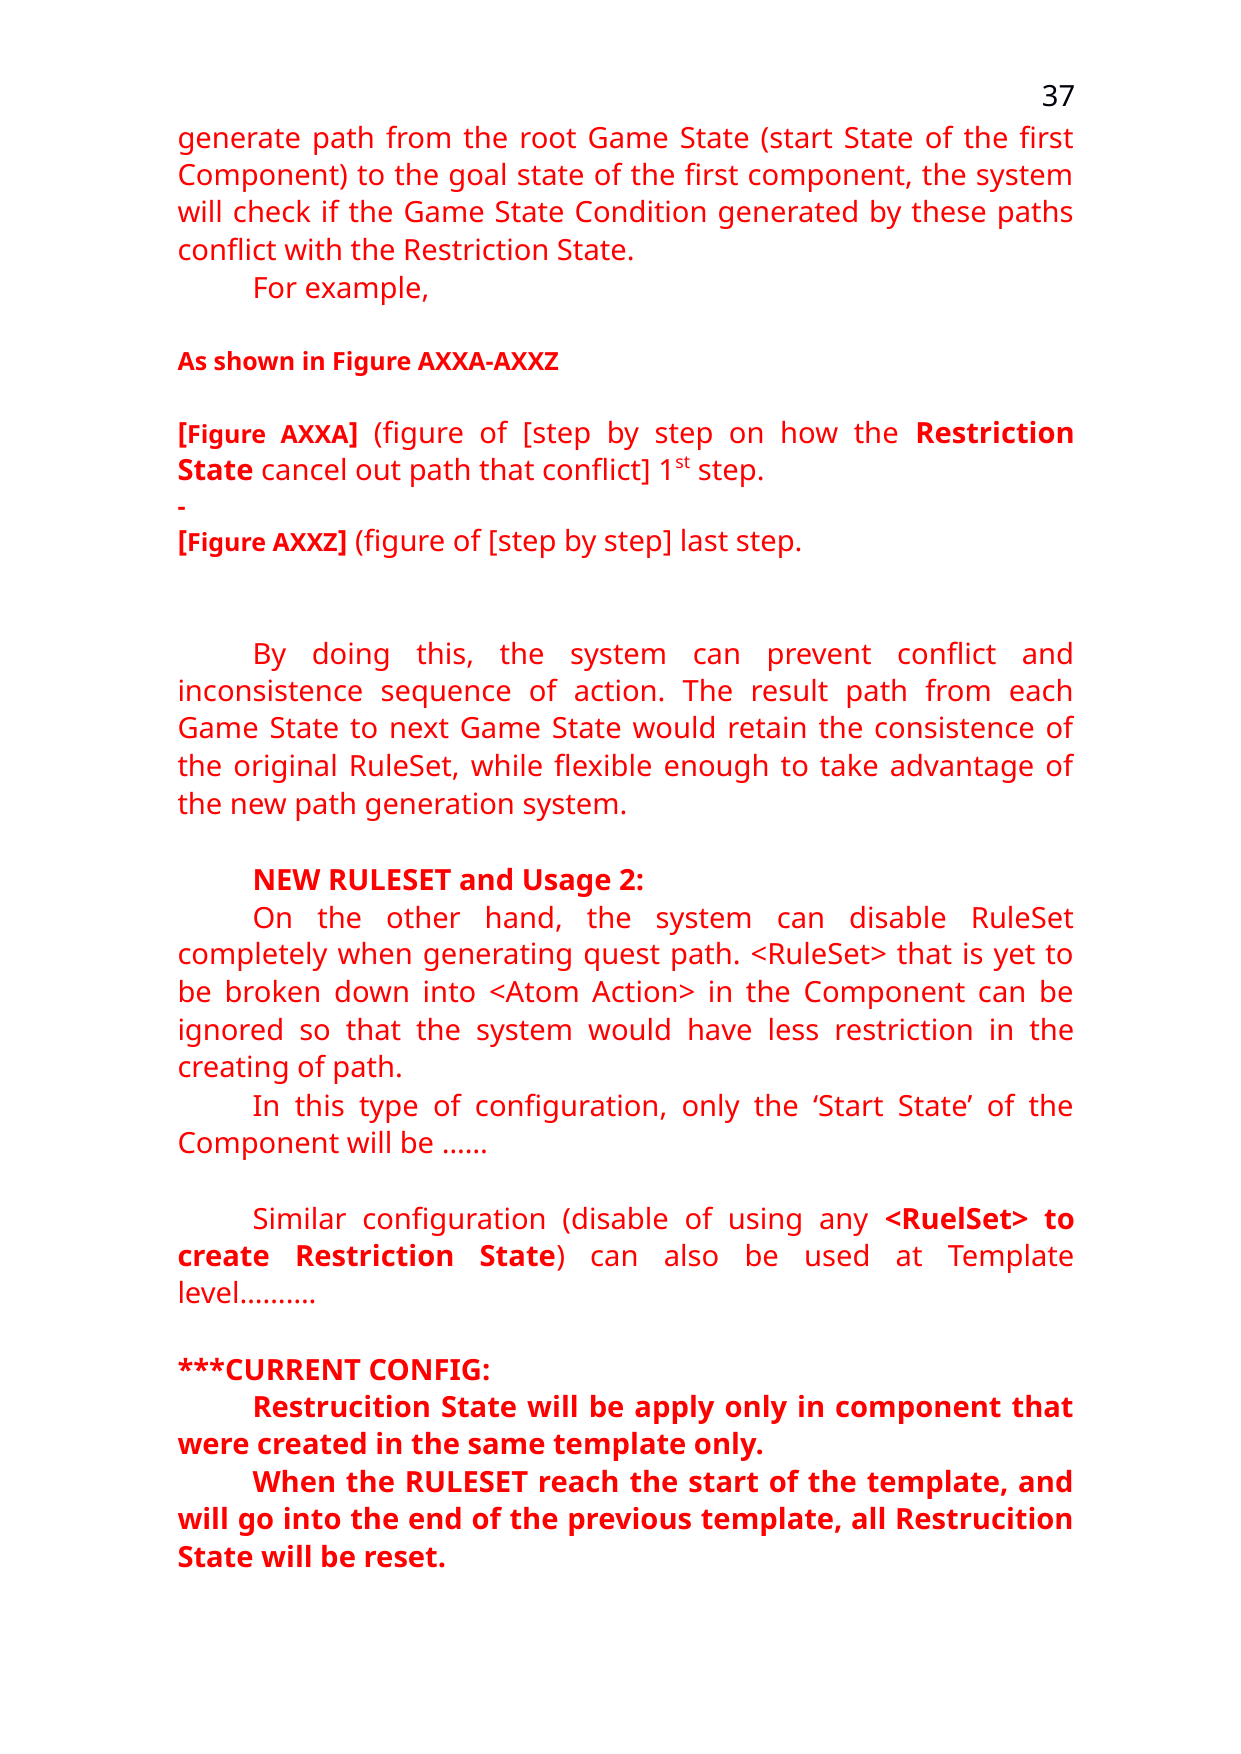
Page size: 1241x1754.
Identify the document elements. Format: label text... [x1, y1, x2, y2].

text NEW RULESET and Usage 2: [177, 860, 1075, 898]
text generate path from the root Game State (start State of the first Component) to the goal state of the first component, the system will check if the Game State Condition generated by these paths conflict with the Restriction State. [177, 118, 1075, 269]
text As shown in Figure AXXA-AXXZ [177, 344, 1075, 376]
text Restrucition State will be apply only in component that were created in the same template only. [177, 1388, 1075, 1463]
text On the other hand, the system can disable RuleSet completely when generating quest path. <RuleSet> that is yet to be broken down into <Atom Action> in the Component can be ignored so that the system would have less restriction in the creating of path. [177, 898, 1075, 1086]
text [Figure AXXA] (figure of [step by step on how the Restriction State cancel out path that conflict] 1st step. [177, 414, 1075, 489]
text When the RULESET reach the start of the template, and will go into the end of the previous template, all Restrucition State will be reset. [177, 1463, 1075, 1576]
text By doing this, the system can prevent conflict and inconsistence sequence of action. The result path from each Game State to next Game State would retain the consistence of the original RuleSet, while flexible enough to take advantage of the new path generation system. [177, 634, 1075, 823]
text In this type of configuration, only the ‘Start State’ of the Component will be …… [177, 1086, 1075, 1162]
text [Figure AXXZ] (figure of [step by step] last step. [177, 522, 1075, 559]
text - [177, 489, 1075, 522]
text Similar configuration (disable of using any <RuelSet> to create Restriction State) can also be used at Template level………. [177, 1199, 1075, 1312]
text For example, [177, 269, 1075, 306]
text ***CURRENT CONFIG: [177, 1350, 1075, 1388]
